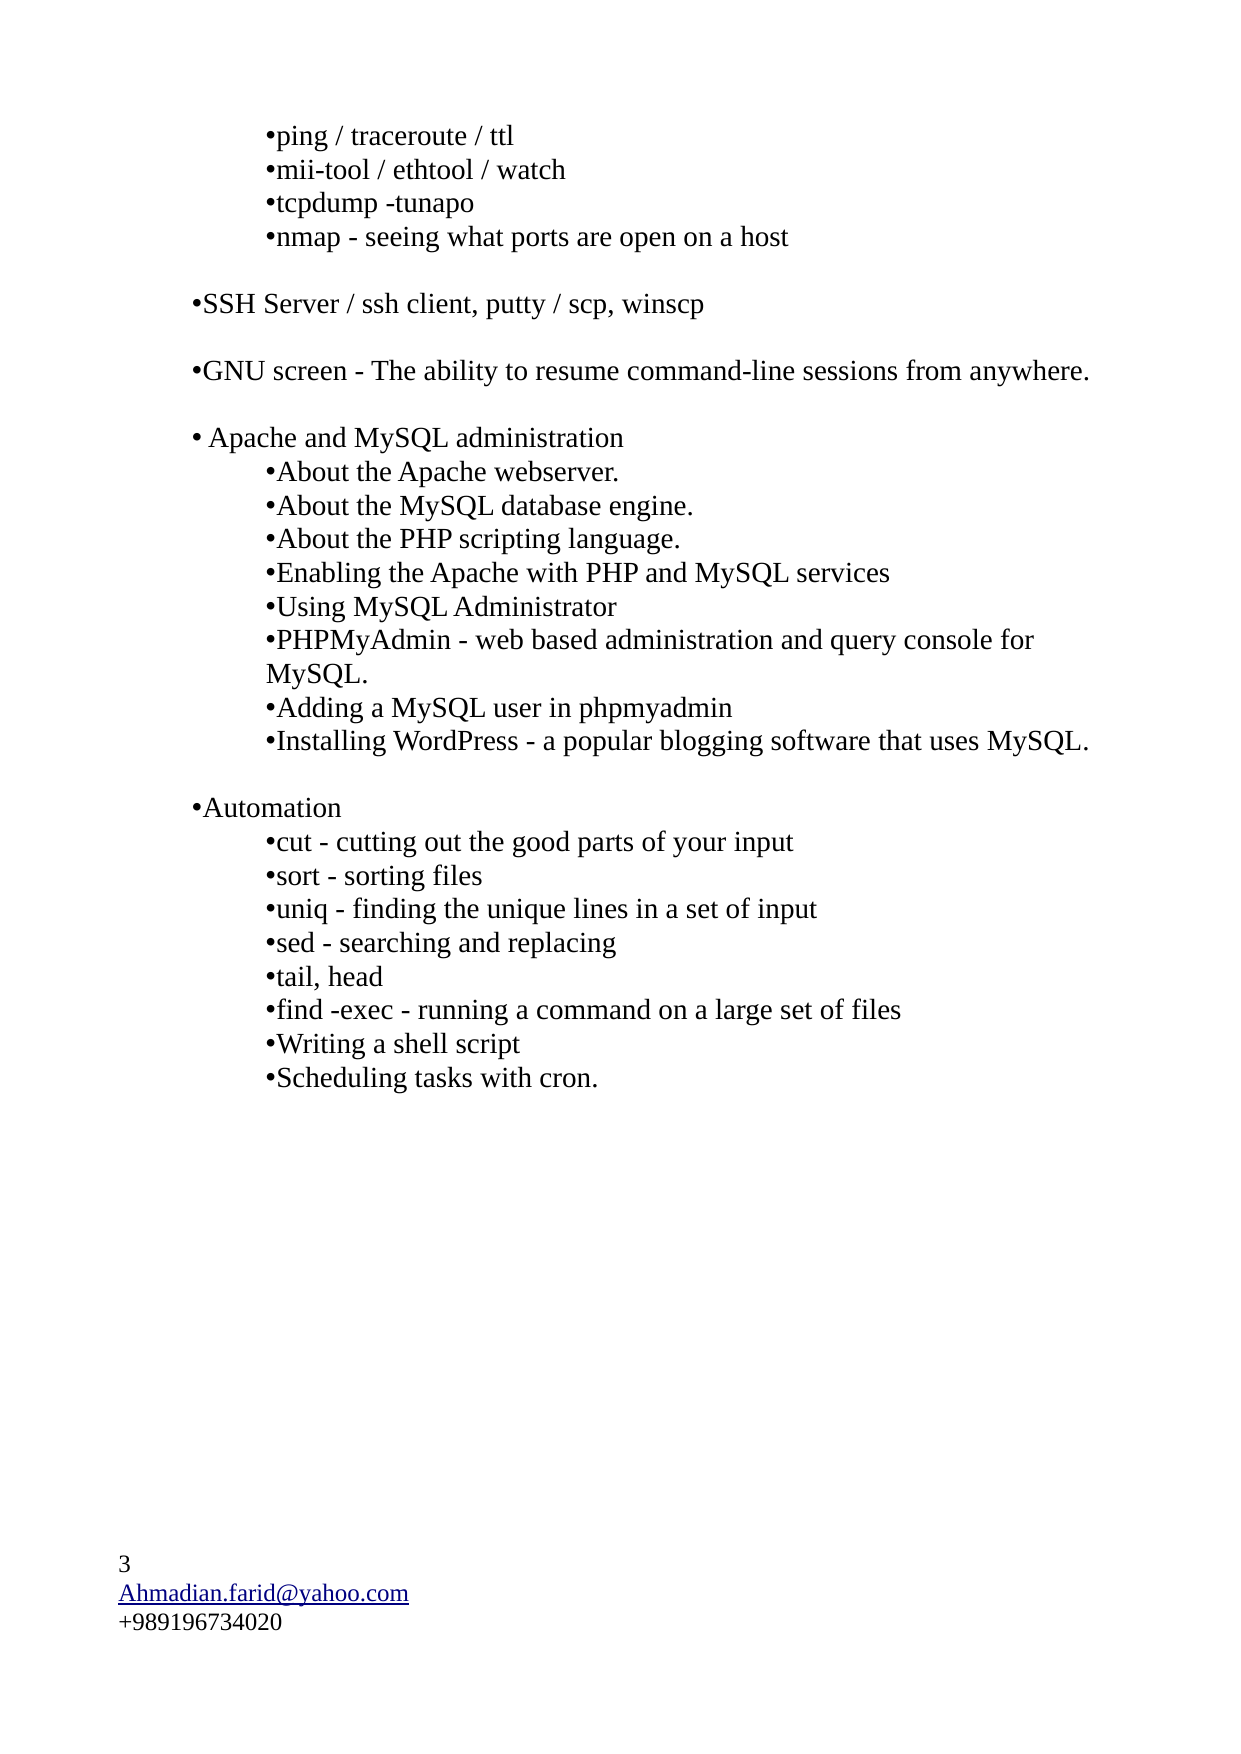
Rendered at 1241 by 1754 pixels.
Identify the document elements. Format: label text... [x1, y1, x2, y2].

list tail, head [192, 959, 1122, 992]
list tcpdump -tunapo [192, 185, 1122, 219]
list Writing a shell script [192, 1026, 1122, 1060]
list Automation [118, 791, 1122, 824]
list GNU screen - The ability to resume command-line sessions from anywhere. [118, 353, 1122, 387]
list PHPMyAdmin - web based administration and query console for MySQL. [192, 622, 1122, 690]
list Installing WordPress - a popular blogging software that uses MySQL. [192, 723, 1122, 757]
list nmap - seeing what ports are open on a host [192, 219, 1122, 253]
list About the MySQL database engine. [192, 488, 1122, 522]
list mii-tool / ethtool / watch [192, 152, 1122, 185]
list Using MySQL Administrator [192, 589, 1122, 622]
list Adding a MySQL user in phpmyadmin [192, 690, 1122, 723]
list About the PHP scripting language. [192, 522, 1122, 555]
list Apache and MySQL administration [118, 421, 1122, 454]
list Enabling the Apache with PHP and MySQL services [192, 555, 1122, 589]
list ping / traceroute / ttl [192, 118, 1122, 152]
list cut - cutting out the good parts of your input [192, 824, 1122, 858]
list About the Apache webserver. [192, 454, 1122, 488]
list find -exec - running a command on a large set of files [192, 992, 1122, 1026]
list uniq - finding the unique lines in a set of input [192, 891, 1122, 925]
list sort - sorting files [192, 858, 1122, 891]
list SSH Server / ssh client, putty / scp, winscp [118, 286, 1122, 320]
list sed - searching and replacing [192, 925, 1122, 959]
list Scheduling tasks with cron. [192, 1060, 1122, 1093]
